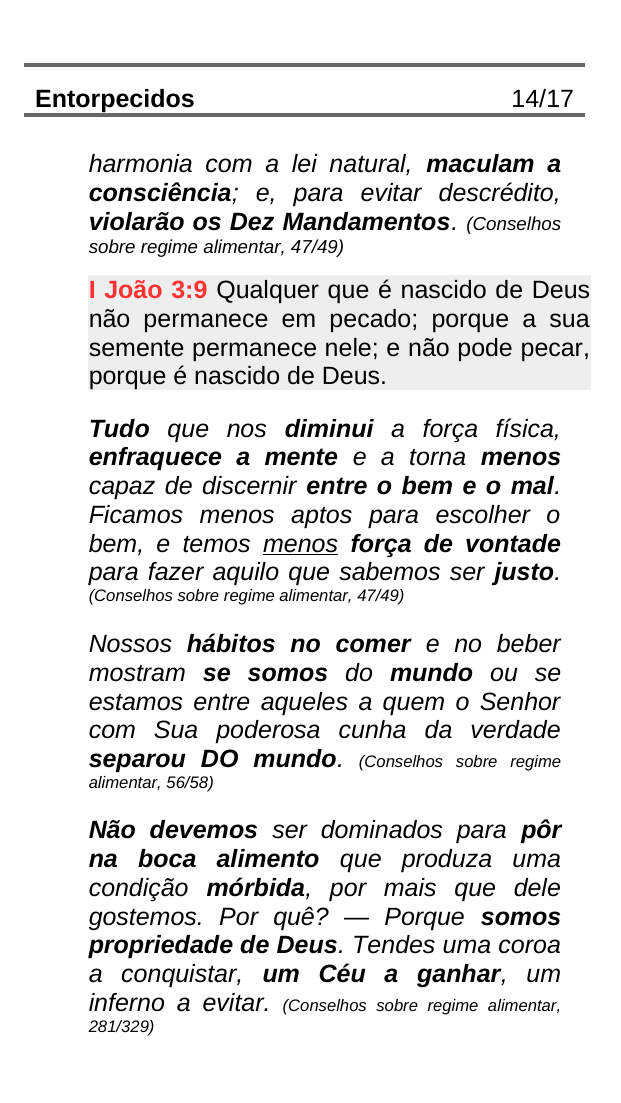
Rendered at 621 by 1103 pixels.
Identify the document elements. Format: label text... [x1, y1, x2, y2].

text Não devemos ser dominados para pôr na boca alimento que produza uma condição mórbida, por mais que dele gostemos. Por quê? — Porque somos propriedade de Deus. Tendes uma coroa a conquistar, um Céu a ganhar, um inferno a evitar. (Conselhos sobre regime alimentar, 281/329) [88, 816, 561, 1036]
text I João 3:9 Qualquer que é nascido de Deus não permanece em pecado; porque a sua semente permanece nele; e não pode pecar, porque é nascido de Deus. [88, 275, 591, 390]
text Nossos hábitos no comer e no beber mostram se somos do mundo ou se estamos entre aqueles a quem o Senhor com Sua poderosa cunha da verdade separou DO mundo. (Conselhos sobre regime alimentar, 56/58) [88, 629, 561, 792]
text harmonia com a lei natural, maculam a consciência; e, para evitar descrédito, violarão os Dez Mandamentos. (Conselhos sobre regime alimentar, 47/49) [88, 149, 561, 257]
text Tudo que nos diminui a força física, enfraquece a mente e a torna menos capaz de discernir entre o bem e o mal. Ficamos menos aptos para escolher o bem, e temos menos força de vontade para fazer aquilo que sabemos ser justo.(Conselhos sobre regime alimentar, 47/49) [88, 414, 561, 605]
